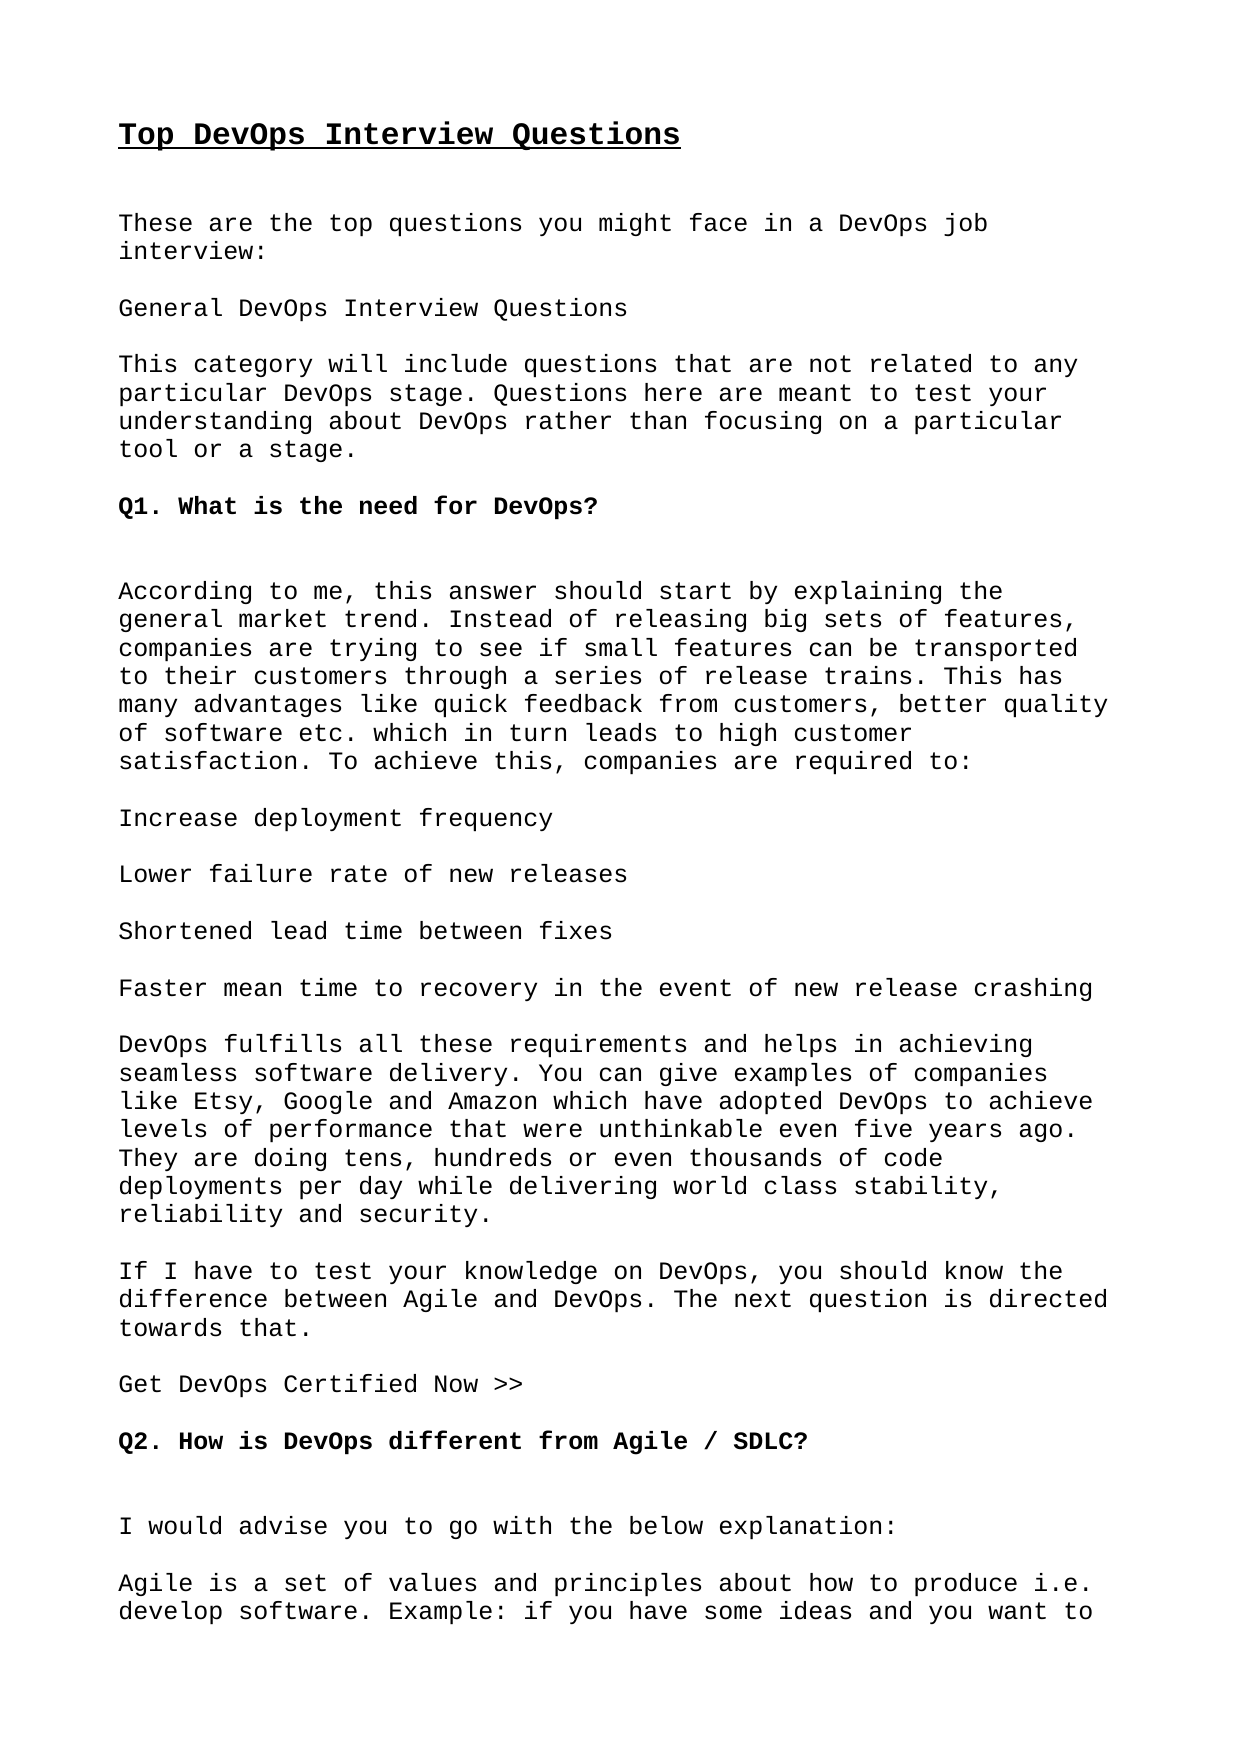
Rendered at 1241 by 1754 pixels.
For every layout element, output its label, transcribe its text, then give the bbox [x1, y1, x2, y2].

text I would advise you to go with the below explanation: [118, 1513, 1122, 1542]
text Q1. What is the need for DevOps? [118, 493, 1122, 522]
text These are the top questions you might face in a DevOps job interview: [118, 210, 1122, 267]
text Faster mean time to recovery in the event of new release crashing [118, 975, 1122, 1003]
text Lower failure rate of new releases [118, 862, 1122, 890]
text Top DevOps Interview Questions [118, 118, 1122, 153]
text Shortened lead time between fixes [118, 918, 1122, 947]
text According to me, this answer should start by explaining the general market trend. Instead of releasing big sets of features, companies are trying to see if small features can be transported to their customers through a series of release trains. This has many advantages like quick feedback from customers, better quality of software etc. which in turn leads to high customer satisfaction. To achieve this, companies are required to: [118, 578, 1122, 777]
text This category will include questions that are not related to any particular DevOps stage. Questions here are meant to test your understanding about DevOps rather than focusing on a particular tool or a stage. [118, 352, 1122, 465]
text DevOps fulfills all these requirements and helps in achieving seamless software delivery. You can give examples of companies like Etsy, Google and Amazon which have adopted DevOps to achieve levels of performance that were unthinkable even five years ago. They are doing tens, hundreds or even thousands of code deployments per day while delivering world class stability, reliability and security. [118, 1032, 1122, 1230]
text If I have to test your knowledge on DevOps, you should know the difference between Agile and DevOps. The next question is directed towards that. [118, 1258, 1122, 1343]
text Agile is a set of values and principles about how to produce i.e. develop software. Example: if you have some ideas and you want to [118, 1570, 1122, 1627]
text General DevOps Interview Questions [118, 295, 1122, 323]
text Q2. How is DevOps different from Agile / SDLC? [118, 1428, 1122, 1457]
text Increase deployment frequency [118, 805, 1122, 833]
text Get DevOps Certified Now >> [118, 1372, 1122, 1400]
